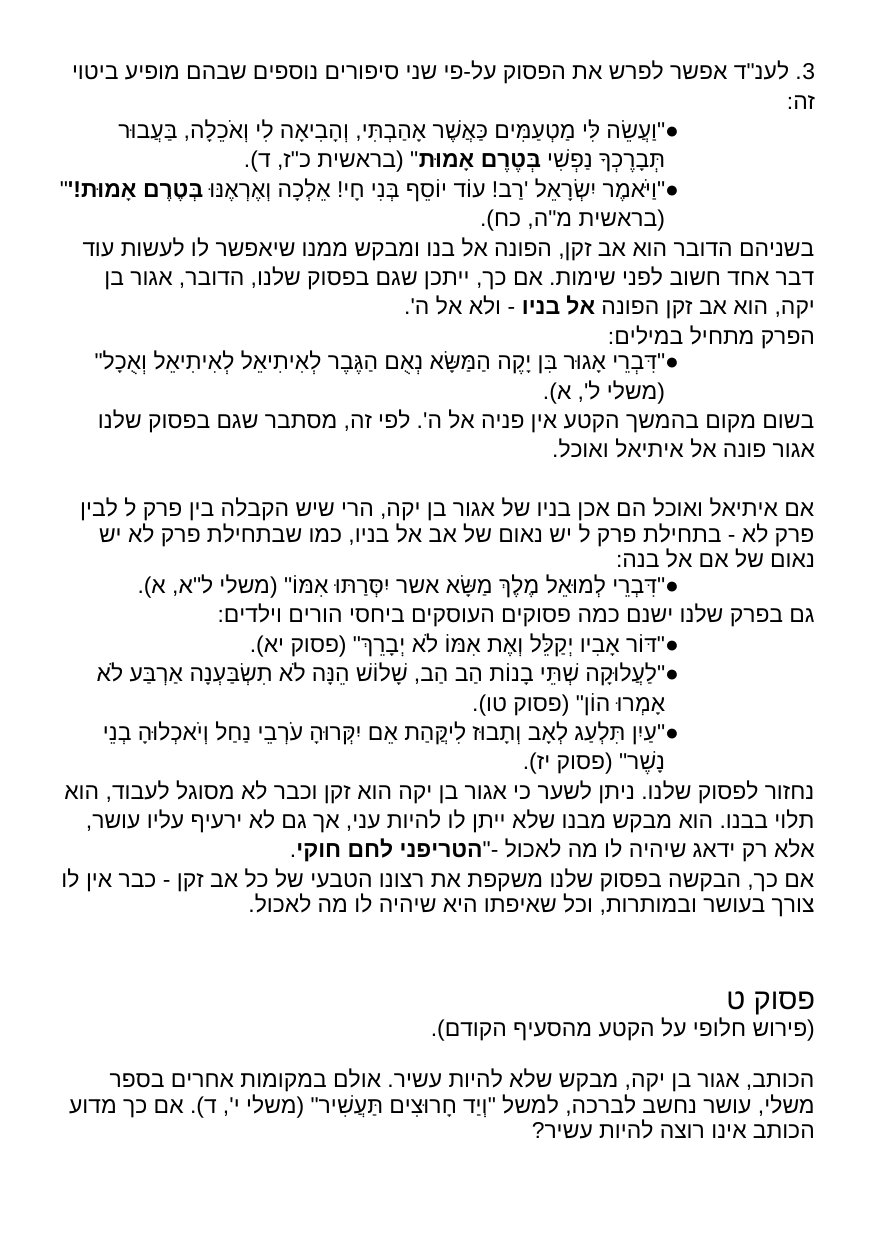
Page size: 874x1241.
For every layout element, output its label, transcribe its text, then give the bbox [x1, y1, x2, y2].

text בשום מקום בהמשך הקטע אין פניה אל ה'. לפי זה, מסתבר שגם בפסוק שלנו אגור פונה אל איתיאל ואוכל. [59, 408, 815, 463]
list "עַיִן תִּלְעַג לְאָב וְתָבוּז לִיקֲּהַת אֵם יִקְּרוּהָ עֹרְבֵי נַחַל וְיֹאכְלוּהָ בְנֵי נָשֶׁר" (פסוק יז). [59, 719, 702, 774]
text (פירוש חלופי על הקטע מהסעיף הקודם). [59, 1016, 815, 1041]
text הפרק מתחיל במילים: [59, 323, 815, 349]
text הכותב, אגור בן יקה, מבקש שלא להיות עשיר. אולם במקומות אחרים בספר משלי, עושר נחשב לברכה, למשל "וְיַד חָרוּצִים תַּעֲשִׁיר" (משלי י', ד). אם כך מדוע הכותב אינו רוצה להיות עשיר? [59, 1067, 815, 1144]
list "וַעֲשֵׂה לִּי מַטְעַמִּים כַּאֲשֶׁר אָהַבְתִּי, וְהָבִיאָה לִי וְאֹכֵלָה, בַּעֲבוּר תְּבָרֶכְךָ נַפְשִׁי בְּטֶרֶם אָמוּת" (בראשית כ"ז, ד). [59, 118, 702, 173]
text בשניהם הדובר הוא אב זקן, הפונה אל בנו ומבקש ממנו שיאפשר לו לעשות עוד דבר אחד חשוב לפני שימות. אם כך, ייתכן שגם בפסוק שלנו, הדובר, אגור בן יקה, הוא אב זקן הפונה אל בניו - ולא אל ה'. [59, 235, 815, 319]
text אם איתיאל ואוכל הם אכן בניו של אגור בן יקה, הרי שיש הקבלה בין פרק ל לבין פרק לא - בתחילת פרק ל יש נאום של אב אל בניו, כמו שבתחילת פרק לא יש נאום של אם אל בנה: [59, 496, 815, 573]
text נחזור לפסוק שלנו. ניתן לשער כי אגור בן יקה הוא זקן וכבר לא מסוגל לעבוד, הוא תלוי בבנו. הוא מבקש מבנו שלא ייתן לו להיות עני, אך גם לא ירעיף עליו עושר, אלא רק ידאג שיהיה לו מה לאכול -"הטריפני לחם חוקי. [59, 778, 815, 863]
list "דּוֹר אָבִיו יְקַלֵּל וְאֶת אִמּוֹ לֹא יְבָרֵךְ" (פסוק יא). [59, 631, 702, 657]
list "לַעֲלוּקָה שְׁתֵּי בָנוֹת הַב הַב, שָׁלוֹשׁ הֵנָּה לֹא תִשְׂבַּעְנָה אַרְבַּע לֹא אָמְרוּ הוֹן" (פסוק טו). [59, 661, 702, 716]
list "וַיֹּאמֶר יִשְׂרָאֵל 'רַב! עוֹד יוֹסֵף בְּנִי חָי! אֵלְכָה וְאֶרְאֶנּוּ בְּטֶרֶם אָמוּת!'" (בראשית מ"ה, כח). [59, 176, 702, 231]
list "דִּבְרֵי לְמוּאֵל מֶלֶךְ מַשָּׂא אשר יִסְּרַתּוּ אִמּוֹ" (משלי ל"א, א). [59, 573, 702, 598]
text אם כך, הבקשה בפסוק שלנו משקפת את רצונו הטבעי של כל אב זקן - כבר אין לו צורך בעושר ובמותרות, וכל שאיפתו היא שיהיה לו מה לאכול. [59, 866, 815, 918]
text 3. לענ"ד אפשר לפרש את הפסוק על-פי שני סיפורים נוספים שבהם מופיע ביטוי זה: [59, 59, 815, 114]
list "דִּבְרֵי אָגוּר בִּן יָקֶה הַמַּשָּׂא נְאֻם הַגֶּבֶר לְאִיתִיאֵל לְאִיתִיאֵל וְאֻכָל" (משלי ל', א). [59, 349, 702, 404]
text גם בפרק שלנו ישנם כמה פסוקים העוסקים ביחסי הורים וילדים: [59, 602, 815, 628]
text פסוק ט [59, 983, 815, 1016]
